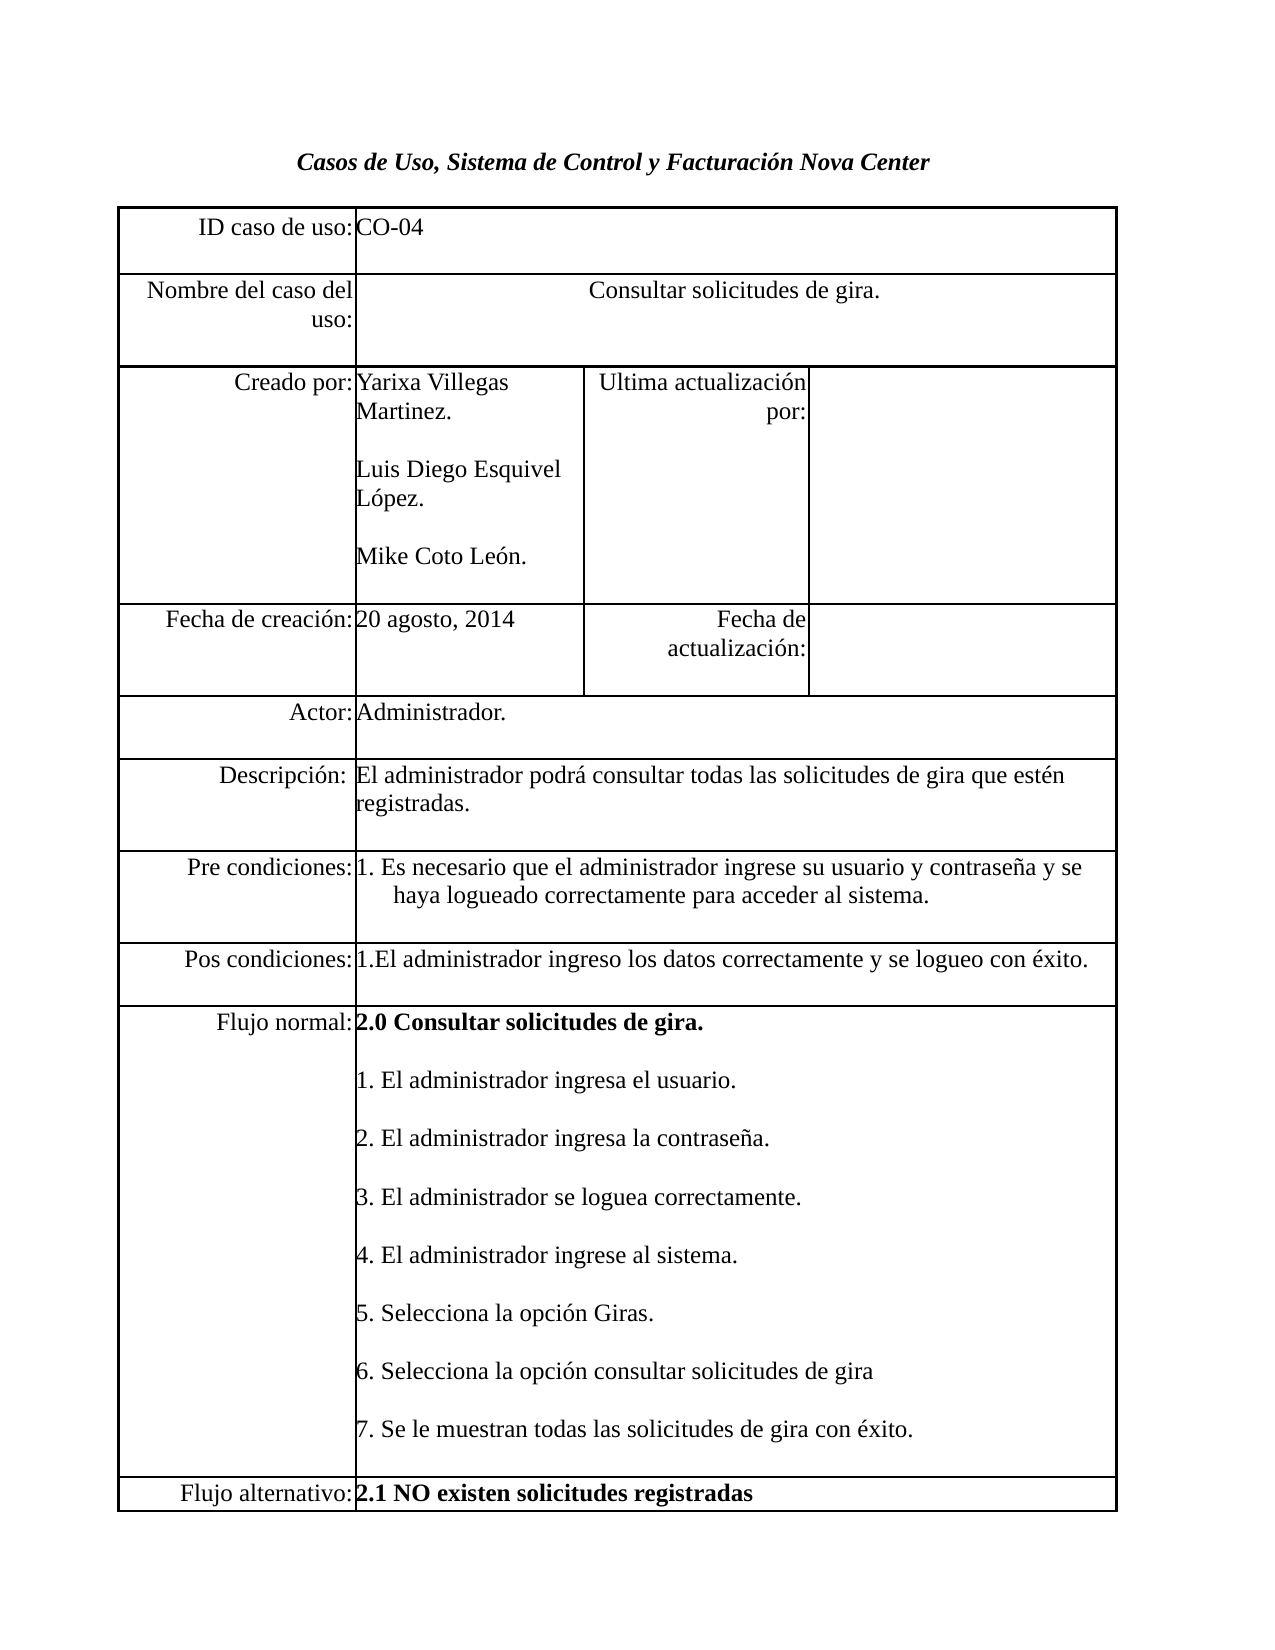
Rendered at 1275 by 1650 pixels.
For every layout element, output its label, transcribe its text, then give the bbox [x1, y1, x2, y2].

table_cell 20 agosto, 2014 [357, 605, 583, 694]
table_cell Pos condiciones: [120, 944, 355, 1005]
table_cell El administrador podrá consultar todas las solicitudes de gira que estén registradas. [357, 760, 1115, 850]
table_cell Fecha de creación: [120, 605, 355, 694]
table_cell 2.0 Consultar solicitudes de gira. 1. El administrador ingresa el usuario. 2. El administrador ingresa la contraseña. 3. El administrador se loguea correctamente. 4. El administrador ingrese al sistema. 5. Selecciona la opción Giras. 6. Selecciona la opción consultar solicitudes de gira 7. Se le muestran todas las solicitudes de gira con éxito. [357, 1007, 1115, 1476]
table_cell Ultima actualización por: [585, 368, 808, 602]
table_cell Pre condiciones: [120, 852, 355, 942]
table_cell [810, 368, 1115, 602]
table_cell Actor: [120, 697, 355, 758]
table_cell 2.1 NO existen solicitudes registradas [357, 1478, 1115, 1509]
table_header CO-04 [357, 209, 1115, 273]
table_cell Nombre del caso del uso: [120, 275, 355, 365]
table_cell Descripción: [120, 760, 355, 850]
table_cell Creado por: [120, 368, 355, 602]
table_cell Flujo normal: [120, 1007, 355, 1476]
table_cell [810, 605, 1115, 694]
table_cell Yarixa Villegas Martinez. Luis Diego Esquivel López. Mike Coto León. [357, 368, 583, 602]
table_cell Consultar solicitudes de gira. [357, 275, 1115, 365]
table_cell Fecha de actualización: [585, 605, 808, 694]
table_cell 1. Es necesario que el administrador ingrese su usuario y contraseña y se haya logueado correctamente para acceder al sistema. [357, 852, 1115, 942]
table_cell Administrador. [357, 697, 1115, 758]
table_header ID caso de uso: [120, 209, 355, 273]
table_cell 1.El administrador ingreso los datos correctamente y se logueo con éxito. [357, 944, 1115, 1005]
table_cell Flujo alternativo: [120, 1478, 355, 1509]
